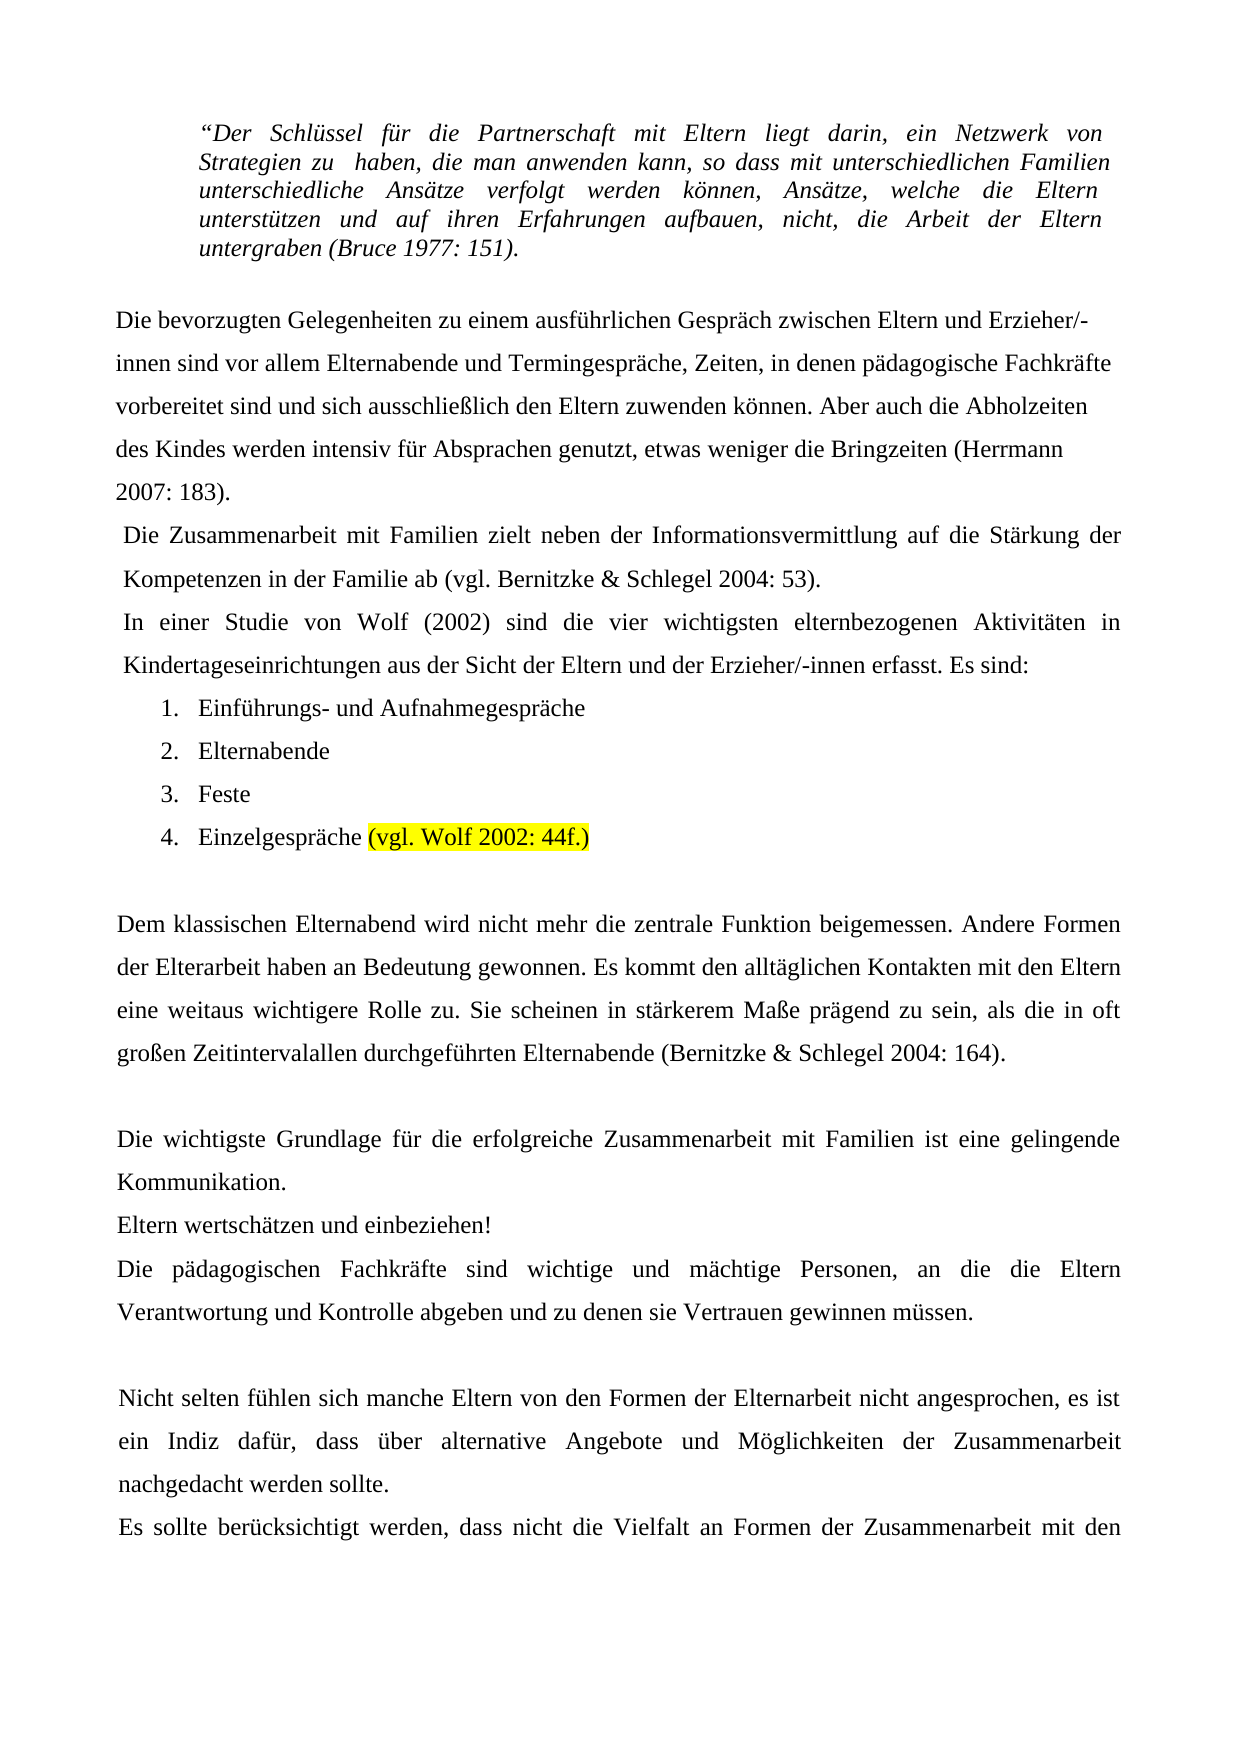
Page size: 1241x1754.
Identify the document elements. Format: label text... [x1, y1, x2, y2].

text Eltern wertschätzen und einbeziehen! [117, 1211, 1122, 1239]
text Dem klassischen Elternabend wird nicht mehr die zentrale Funktion beigemessen. Andere Formen der Elterarbeit haben an Bedeutung gewonnen. Es kommt den alltäglichen Kontakten mit den Eltern eine weitaus wichtigere Rolle zu. Sie scheinen in stärkerem Maße prägend zu sein, als die in oft großen Zeitintervalallen durchgeführten Elternabende (Bernitzke & Schlegel 2004: 164). [117, 909, 1122, 1067]
text Die Zusammenarbeit mit Familien zielt neben der Informationsvermittlung auf die Stärkung der Kompetenzen in der Familie ab (vgl. Bernitzke & Schlegel 2004: 53). [123, 521, 1122, 592]
text Die wichtigste Grundlage für die erfolgreiche Zusammenarbeit mit Familien ist eine gelingende Kommunikation. [117, 1124, 1122, 1196]
text In einer Studie von Wolf (2002) sind die vier wichtigsten elternbezogenen Aktivitäten in Kindertageseinrichtungen aus der Sicht der Eltern und der Erzieher/-innen erfasst. Es sind: [123, 607, 1122, 679]
list Elternabende [160, 736, 1122, 765]
list Einführungs- und Aufnahmegespräche [160, 693, 1122, 722]
text “Der Schlüssel für die Partnerschaft mit Eltern liegt darin, ein Netzwerk von Strategien zu haben, die man anwenden kann, so dass mit unterschiedlichen Familien unterschiedliche Ansätze verfolgt werden können, Ansätze, welche die Eltern unterstützen und auf ihren Erfahrungen aufbauen, nicht, die Arbeit der Eltern untergraben (Bruce 1977: 151). [81, 118, 1122, 262]
list Einzelgespräche (vgl. Wolf 2002: 44f.) [160, 822, 1122, 851]
text Nicht selten fühlen sich manche Eltern von den Formen der Elternarbeit nicht angesprochen, es ist ein Indiz dafür, dass über alternative Angebote und Möglichkeiten der Zusammenarbeit nachgedacht werden sollte. [118, 1383, 1122, 1498]
list Feste [160, 779, 1122, 808]
text Es sollte berücksichtigt werden, dass nicht die Vielfalt an Formen der Zusammenarbeit mit den [118, 1512, 1122, 1541]
text Die pädagogischen Fachkräfte sind wichtige und mächtige Personen, an die die Eltern Verantwortung und Kontrolle abgeben und zu denen sie Vertrauen gewinnen müssen. [117, 1254, 1122, 1326]
text Die bevorzugten Gelegenheiten zu einem ausführlichen Gespräch zwischen Eltern und Erzieher/-innen sind vor allem Elternabende und Termingespräche, Zeiten, in denen pädagogische Fachkräfte vorbereitet sind und sich ausschließlich den Eltern zuwenden können. Aber auch die Abholzeiten des Kindes werden intensiv für Absprachen genutzt, etwas weniger die Bringzeiten (Herrmann 2007: 183). [115, 305, 1122, 506]
